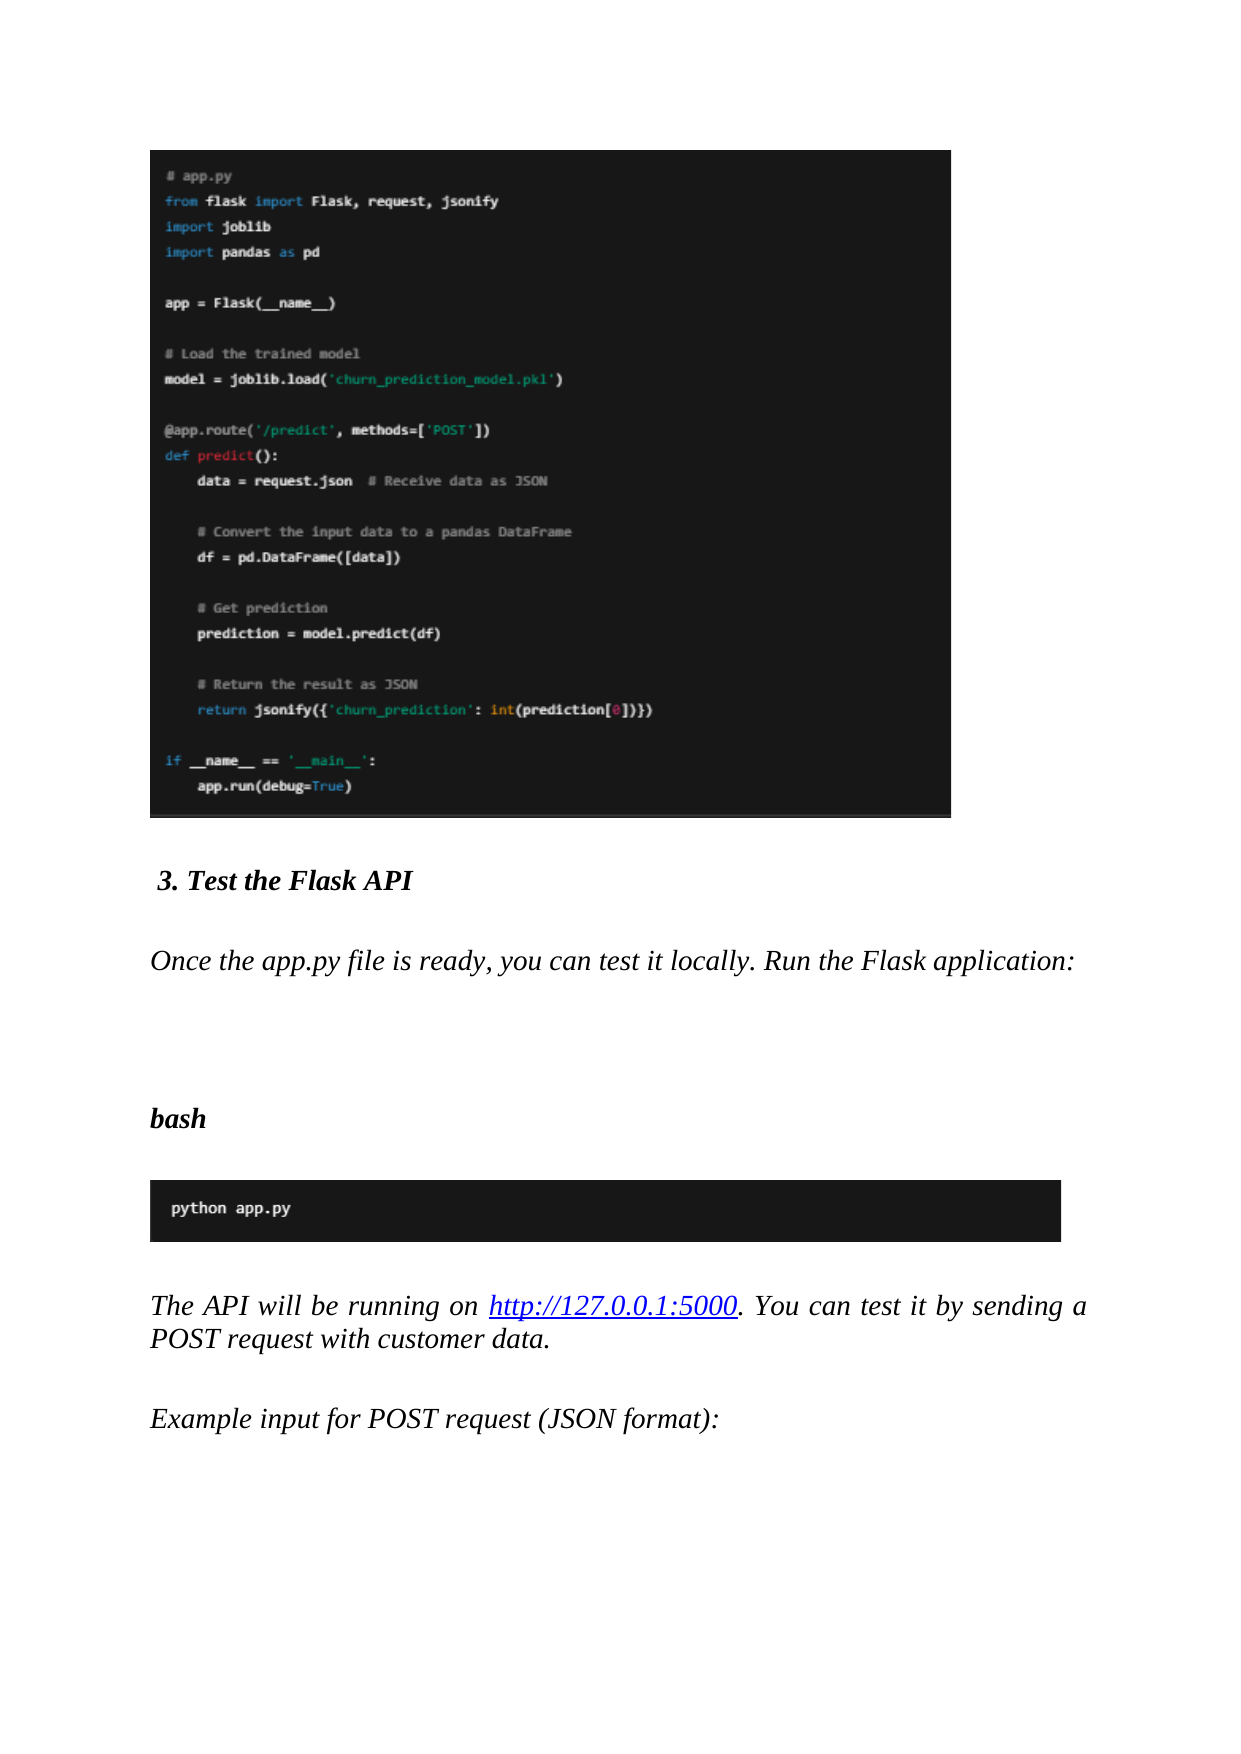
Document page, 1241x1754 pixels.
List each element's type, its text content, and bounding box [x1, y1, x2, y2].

text 3. Test the Flask API [150, 863, 1090, 897]
text Once the app.py file is ready, you can test it locally. Run the Flask application: [150, 943, 1090, 976]
text Example input for POST request (JSON format): [150, 1401, 1090, 1434]
text bash [150, 1101, 1090, 1135]
text The API will be running on http://127.0.0.1:5000. You can test it by sending a POST request with customer data. [150, 1288, 1090, 1355]
